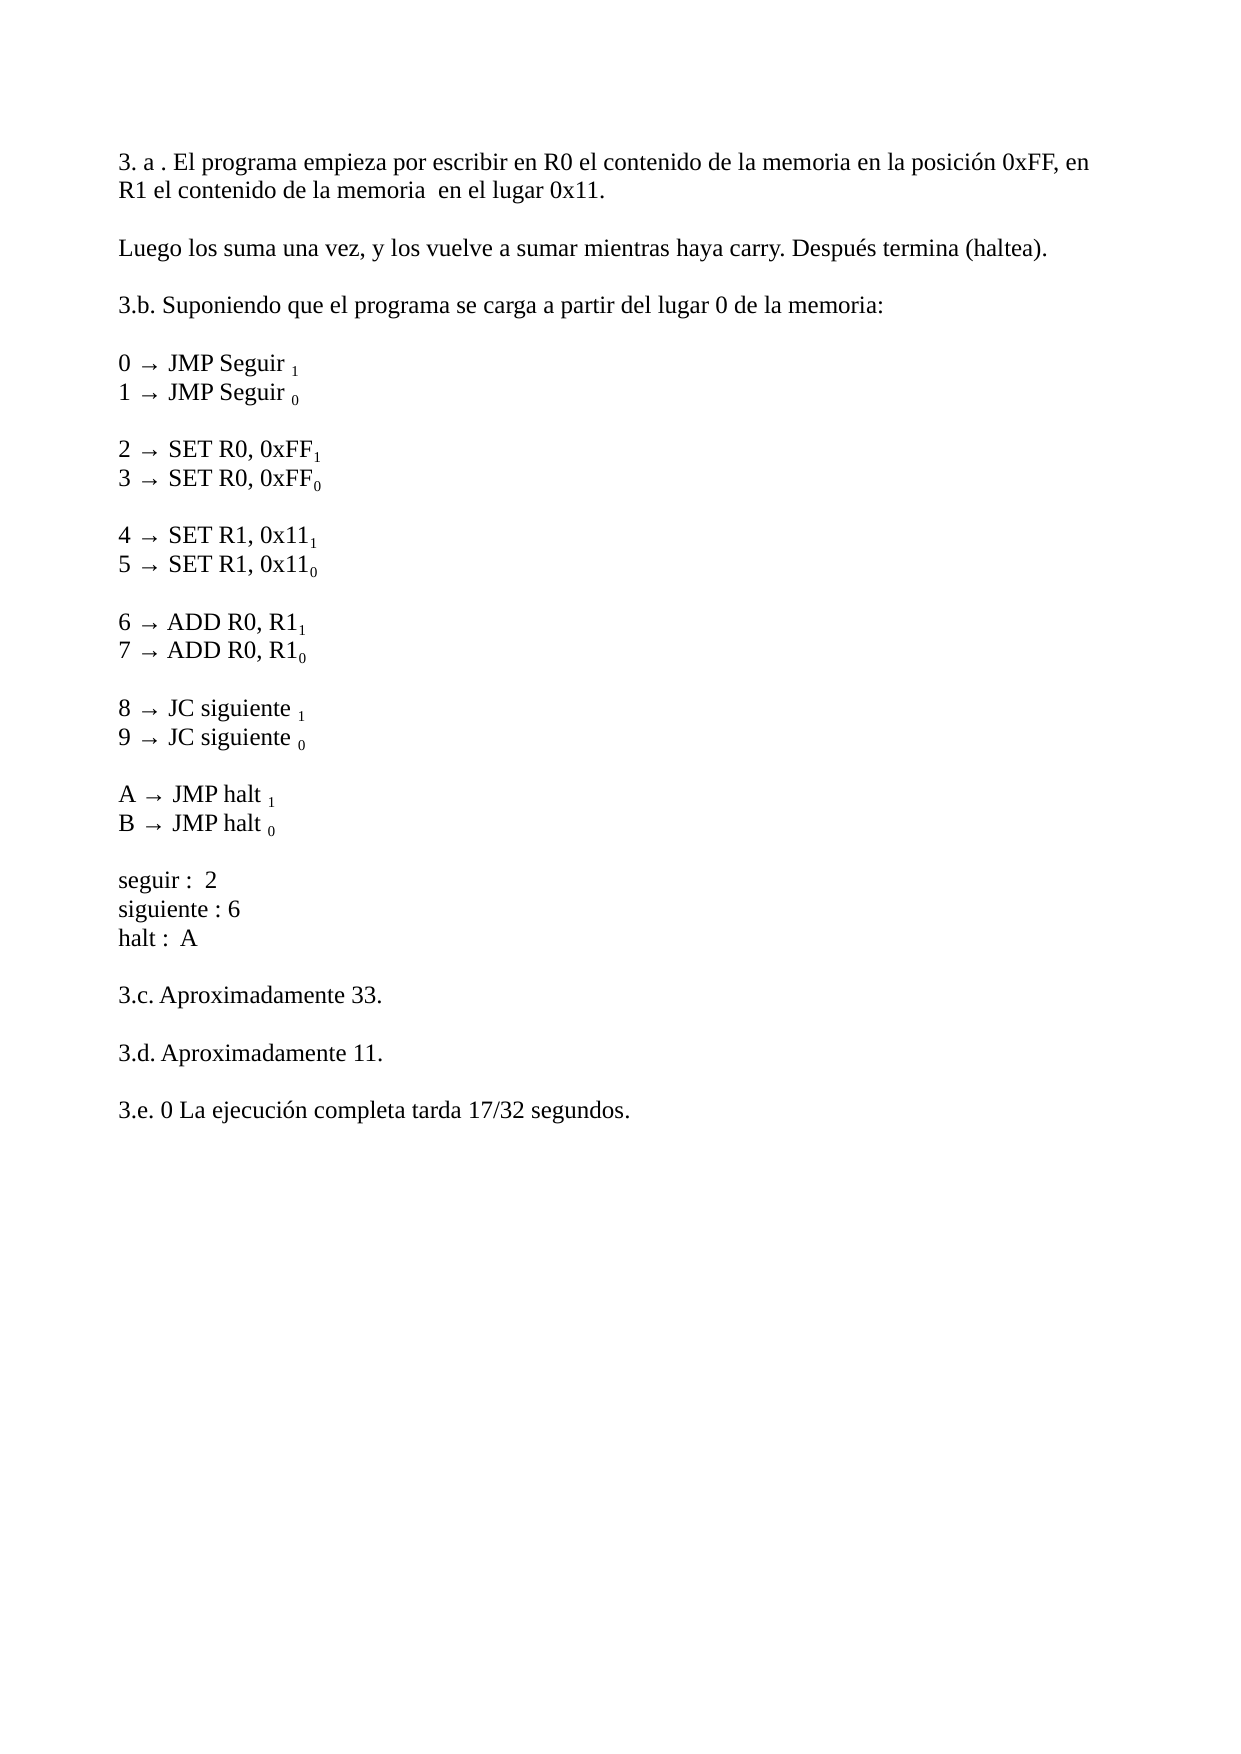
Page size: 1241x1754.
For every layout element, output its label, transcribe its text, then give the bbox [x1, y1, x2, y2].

text 3.d. Aproximadamente 11. [118, 1038, 1122, 1067]
text 9 → JC siguiente ₀ [118, 722, 1122, 751]
text 0 → JMP Seguir ₁ [118, 348, 1122, 377]
text 5 → SET R1, 0x11₀ [118, 549, 1122, 578]
text siguiente : 6 [118, 894, 1122, 923]
text 6 → ADD R0, R1₁ [118, 607, 1122, 636]
text 2 → SET R0, 0xFF₁ [118, 434, 1122, 463]
text seguir : 2 [118, 866, 1122, 894]
text 3 → SET R0, 0xFF₀ [118, 463, 1122, 492]
text 3.c. Aproximadamente 33. [118, 981, 1122, 1009]
text 4 → SET R1, 0x11₁ [118, 521, 1122, 549]
text 1 → JMP Seguir ₀ [118, 377, 1122, 406]
text halt : A [118, 923, 1122, 952]
text 7 → ADD R0, R1₀ [118, 636, 1122, 664]
text 8 → JC siguiente ₁ [118, 693, 1122, 722]
text 3. a . El programa empieza por escribir en R0 el contenido de la memoria en la posición 0xFF, en R1 el contenido de la memoria en el lugar 0x11. [118, 147, 1122, 204]
text A → JMP halt ₁ [118, 779, 1122, 808]
text Luego los suma una vez, y los vuelve a sumar mientras haya carry. Después termina (haltea). [118, 233, 1122, 262]
text 3.b. Suponiendo que el programa se carga a partir del lugar 0 de la memoria: [118, 291, 1122, 319]
text B → JMP halt ₀ [118, 808, 1122, 837]
text 3.e. 0 La ejecución completa tarda 17/32 segundos. [118, 1096, 1122, 1124]
